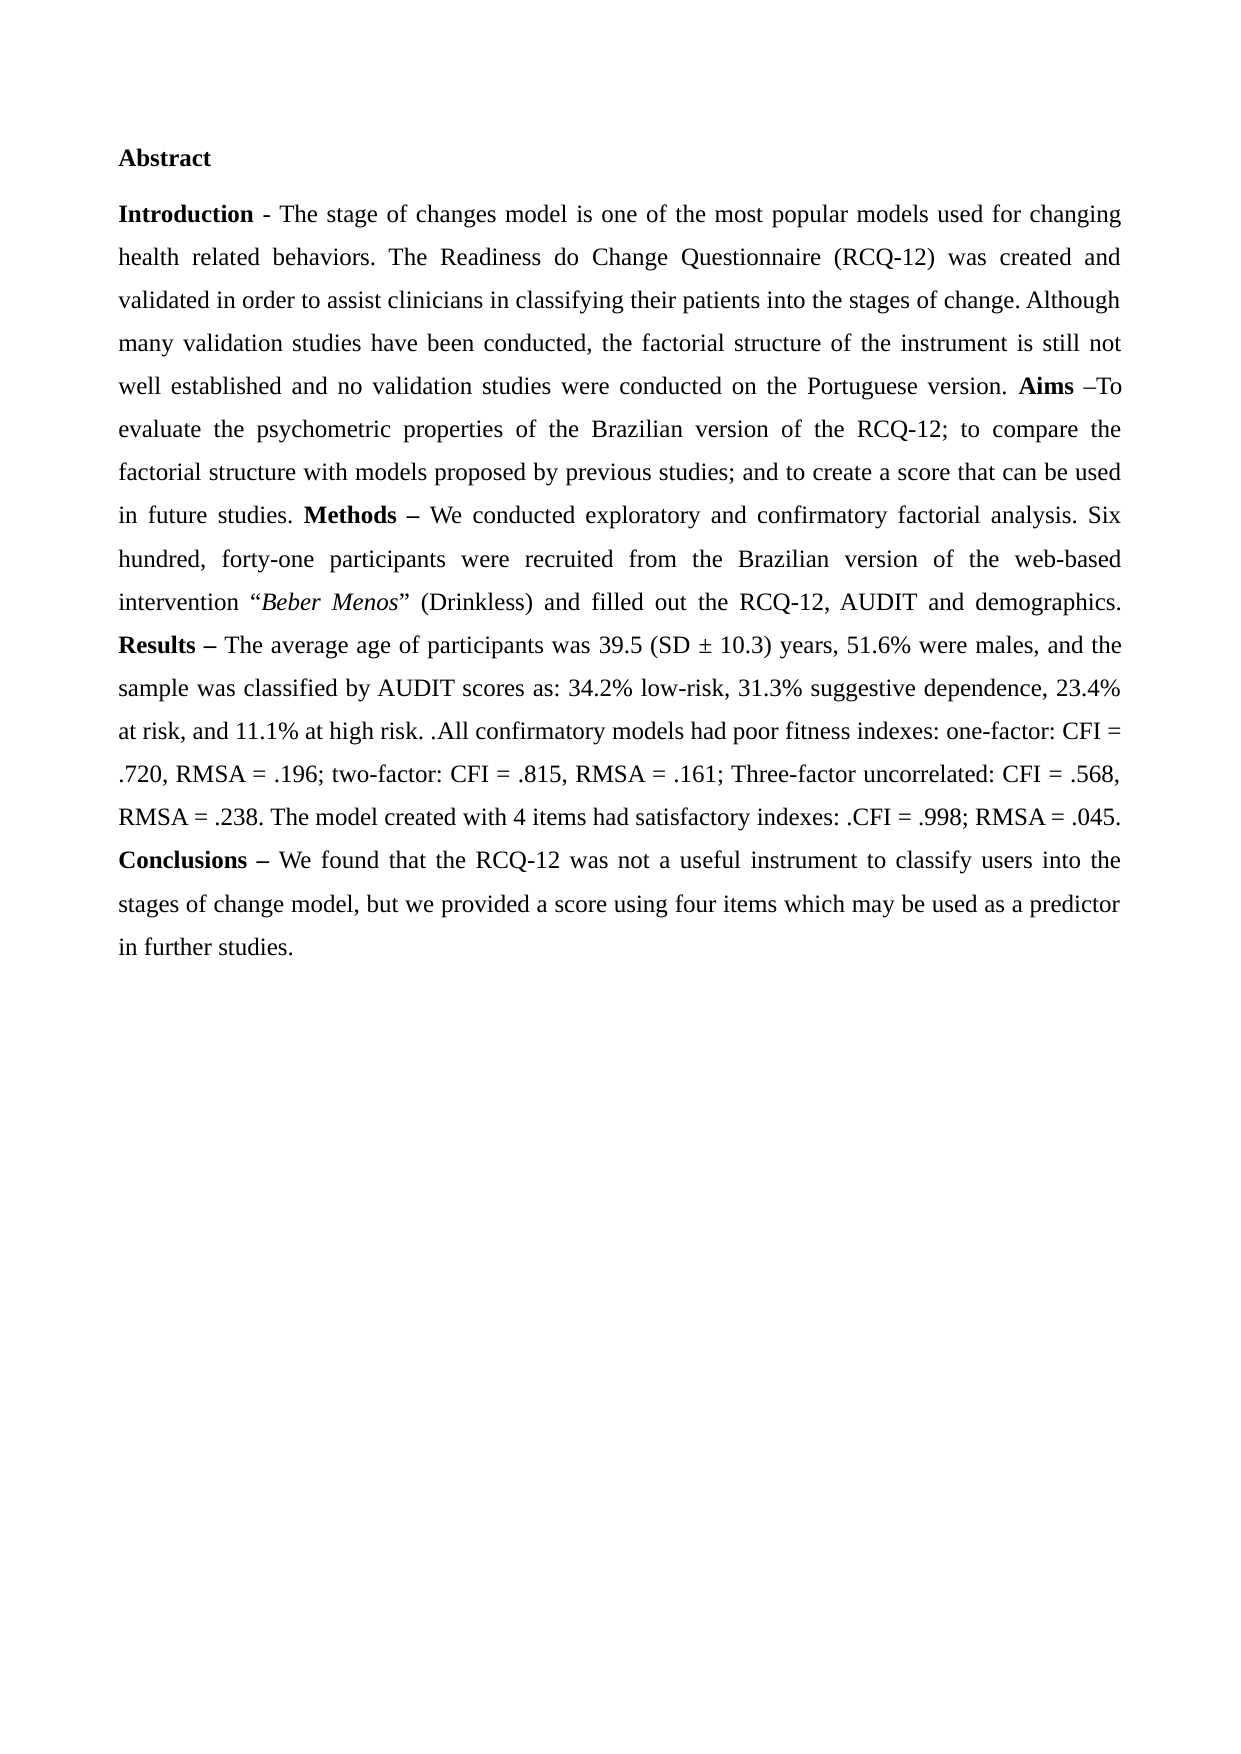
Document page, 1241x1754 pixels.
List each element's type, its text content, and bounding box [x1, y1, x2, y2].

text Introduction - The stage of changes model is one of the most popular models used for changing health related behaviors. The Readiness do Change Questionnaire (RCQ-12) was created and validated in order to assist clinicians in classifying their patients into the stages of change. Although many validation studies have been conducted, the factorial structure of the instrument is still not well established and no validation studies were conducted on the Portuguese version. Aims –To evaluate the psychometric properties of the Brazilian version of the RCQ-12; to compare the factorial structure with models proposed by previous studies; and to create a score that can be used in future studies. Methods – We conducted exploratory and confirmatory factorial analysis. Six hundred, forty-one participants were recruited from the Brazilian version of the web-based intervention “Beber Menos” (Drinkless) and filled out the RCQ-12, AUDIT and demographics. Results – The average age of participants was 39.5 (SD ± 10.3) years, 51.6% were males, and the sample was classified by AUDIT scores as: 34.2% low-risk, 31.3% suggestive dependence, 23.4% at risk, and 11.1% at high risk. .All confirmatory models had poor fitness indexes: one-factor: CFI = .720, RMSA = .196; two-factor: CFI = .815, RMSA = .161; Three-factor uncorrelated: CFI = .568, RMSA = .238. The model created with 4 items had satisfactory indexes: .CFI = .998; RMSA = .045. Conclusions – We found that the RCQ-12 was not a useful instrument to classify users into the stages of change model, but we provided a score using four items which may be used as a predictor in further studies. [118, 199, 1122, 961]
subtitle Abstract [118, 143, 1122, 172]
